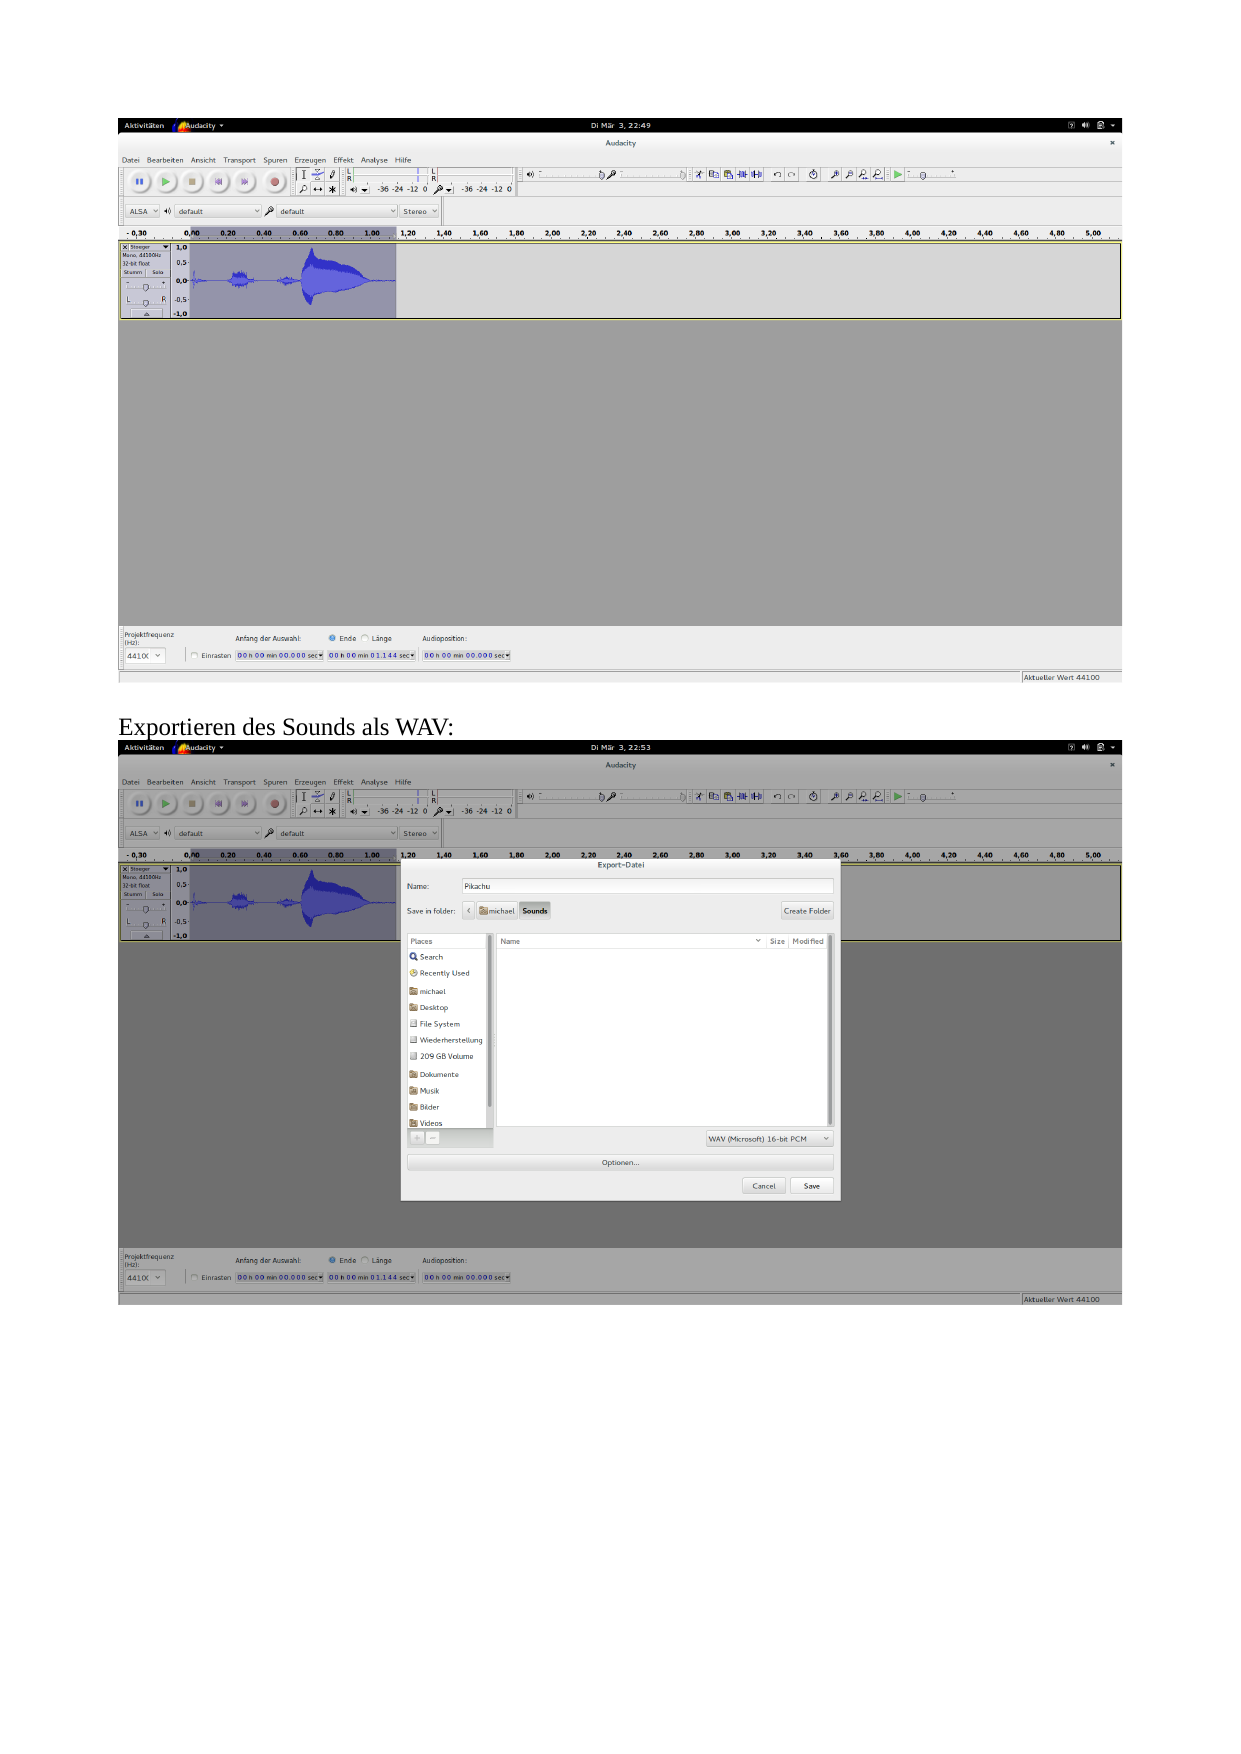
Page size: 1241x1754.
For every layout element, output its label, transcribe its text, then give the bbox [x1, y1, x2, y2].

picture [118, 118, 1123, 683]
text Exportieren des Sounds als WAV: [118, 712, 1122, 740]
picture [118, 740, 1123, 1305]
